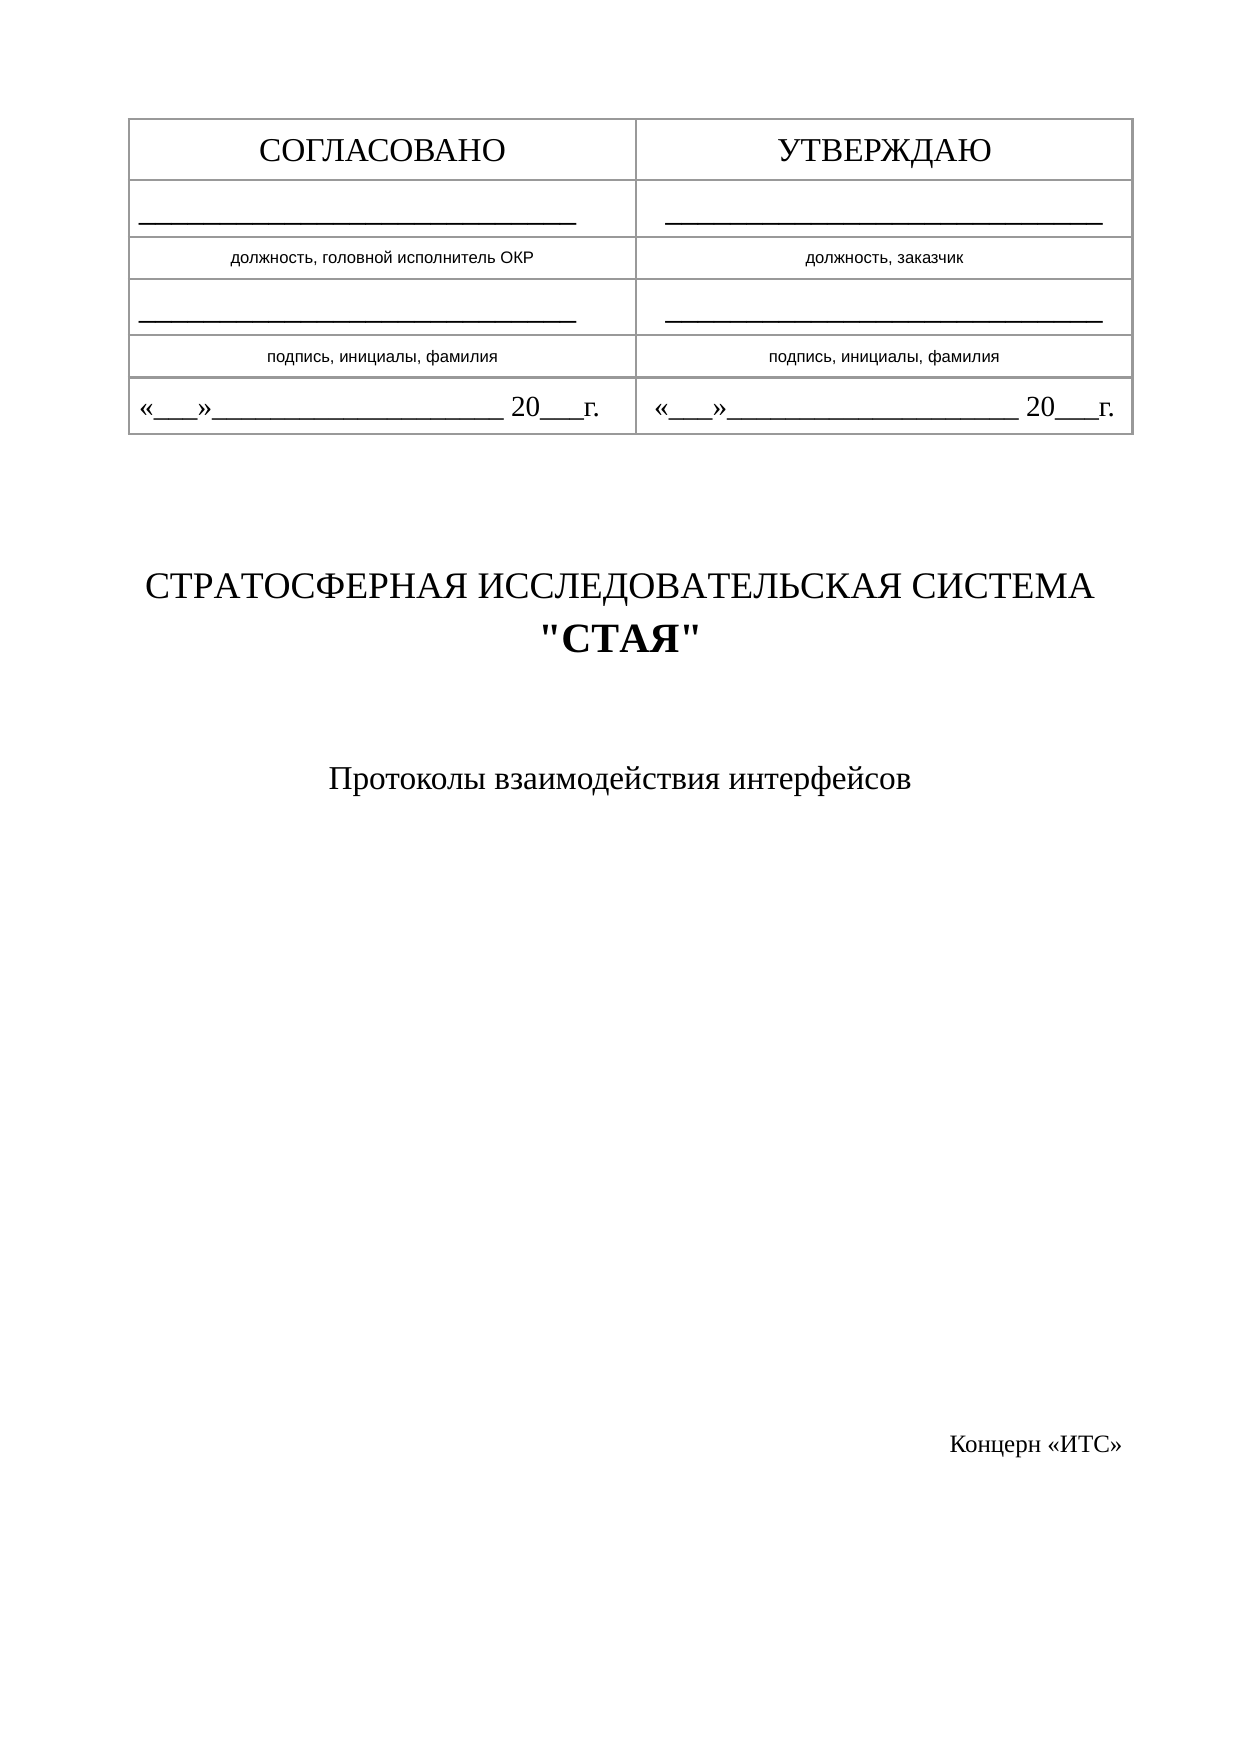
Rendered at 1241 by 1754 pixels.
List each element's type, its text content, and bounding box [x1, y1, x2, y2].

table_header СОГЛАСОВАНО [130, 120, 635, 179]
table_header УТВЕРЖДАЮ [637, 120, 1131, 179]
table_cell «___»____________________ 20___г. [130, 379, 635, 433]
table_cell ___________________________ [637, 280, 1131, 334]
table_cell ___________________________ [637, 181, 1131, 236]
table_cell «___»____________________ 20___г. [637, 379, 1131, 433]
text Протоколы взаимодействия интерфейсов [118, 758, 1122, 797]
text Концерн «ИТС» [193, 1429, 1122, 1458]
table_cell подпись, инициалы, фамилия [130, 336, 635, 376]
table_cell должность, заказчик [637, 238, 1131, 278]
table_cell ___________________________ [130, 280, 635, 334]
text СТРАТОСФЕРНАЯ ИССЛЕДОВАТЕЛЬСКАЯ СИСТЕМА "СТАЯ" [118, 563, 1122, 661]
table_cell ___________________________ [130, 181, 635, 236]
table_cell должность, головной исполнитель ОКР [130, 238, 635, 278]
table_cell подпись, инициалы, фамилия [637, 336, 1131, 376]
